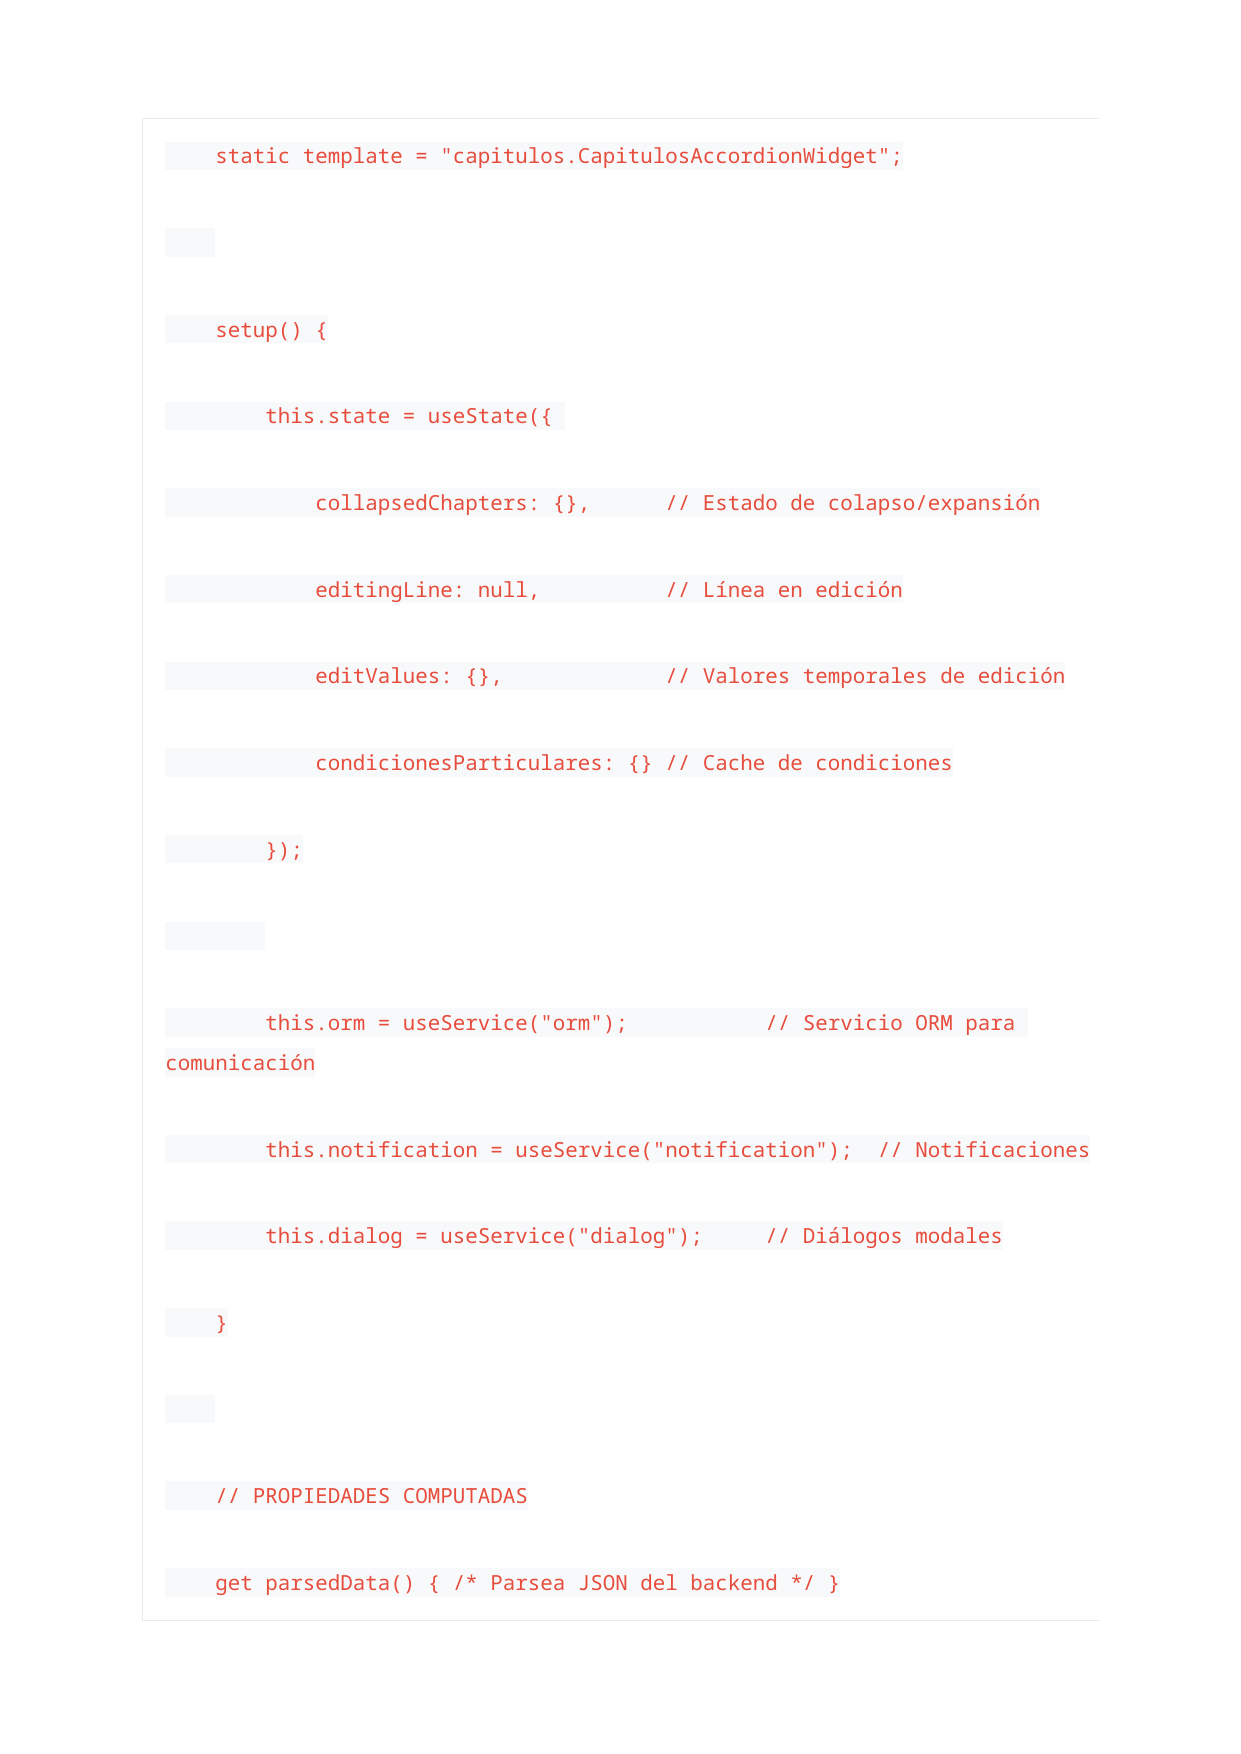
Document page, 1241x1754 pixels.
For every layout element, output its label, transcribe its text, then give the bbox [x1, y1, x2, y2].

text this.state = useState({ [143, 378, 1099, 430]
text collapsedChapters: {}, // Estado de colapso/expansión [143, 465, 1099, 517]
text editingLine: null, // Línea en edición [143, 551, 1099, 603]
text }); [143, 811, 1099, 863]
text this.orm = useService("orm"); // Servicio ORM para comunicación [143, 985, 1099, 1077]
text condicionesParticulares: {} // Cache de condiciones [143, 725, 1099, 777]
text editValues: {}, // Valores temporales de edición [143, 638, 1099, 690]
text // PROPIEDADES COMPUTADAS [143, 1458, 1099, 1510]
text } [143, 1284, 1099, 1337]
text this.notification = useService("notification"); // Notificaciones [143, 1111, 1099, 1163]
text setup() { [143, 291, 1099, 343]
text static template = "capitulos.CapitulosAccordionWidget"; [143, 119, 1099, 170]
text get parsedData() { /* Parsea JSON del backend */ } [143, 1544, 1099, 1620]
text this.dialog = useService("dialog"); // Diálogos modales [143, 1198, 1099, 1250]
